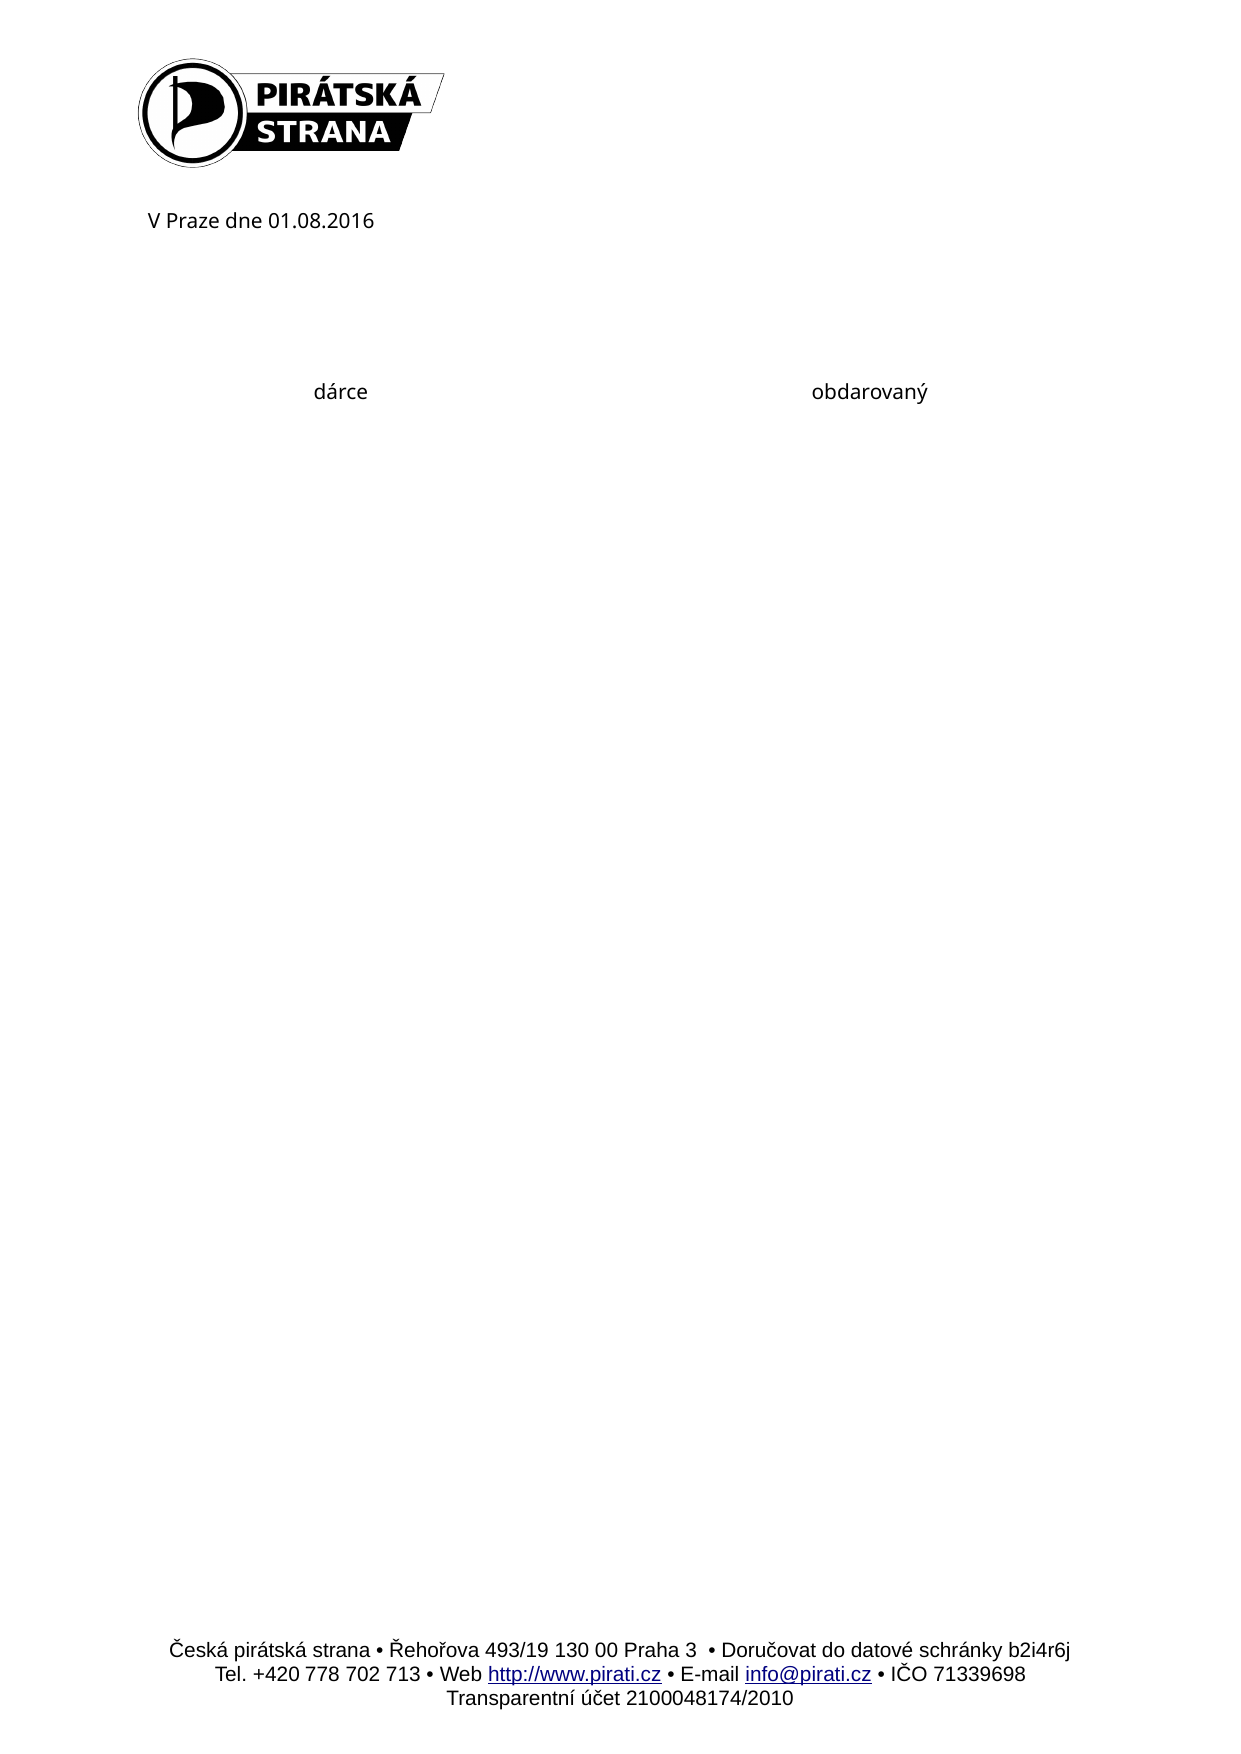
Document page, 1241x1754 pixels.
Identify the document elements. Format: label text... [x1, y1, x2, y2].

text V Praze dne 01.08.2016 [148, 207, 1093, 235]
text dárce obdarovaný [148, 377, 1093, 406]
picture [123, 43, 459, 182]
